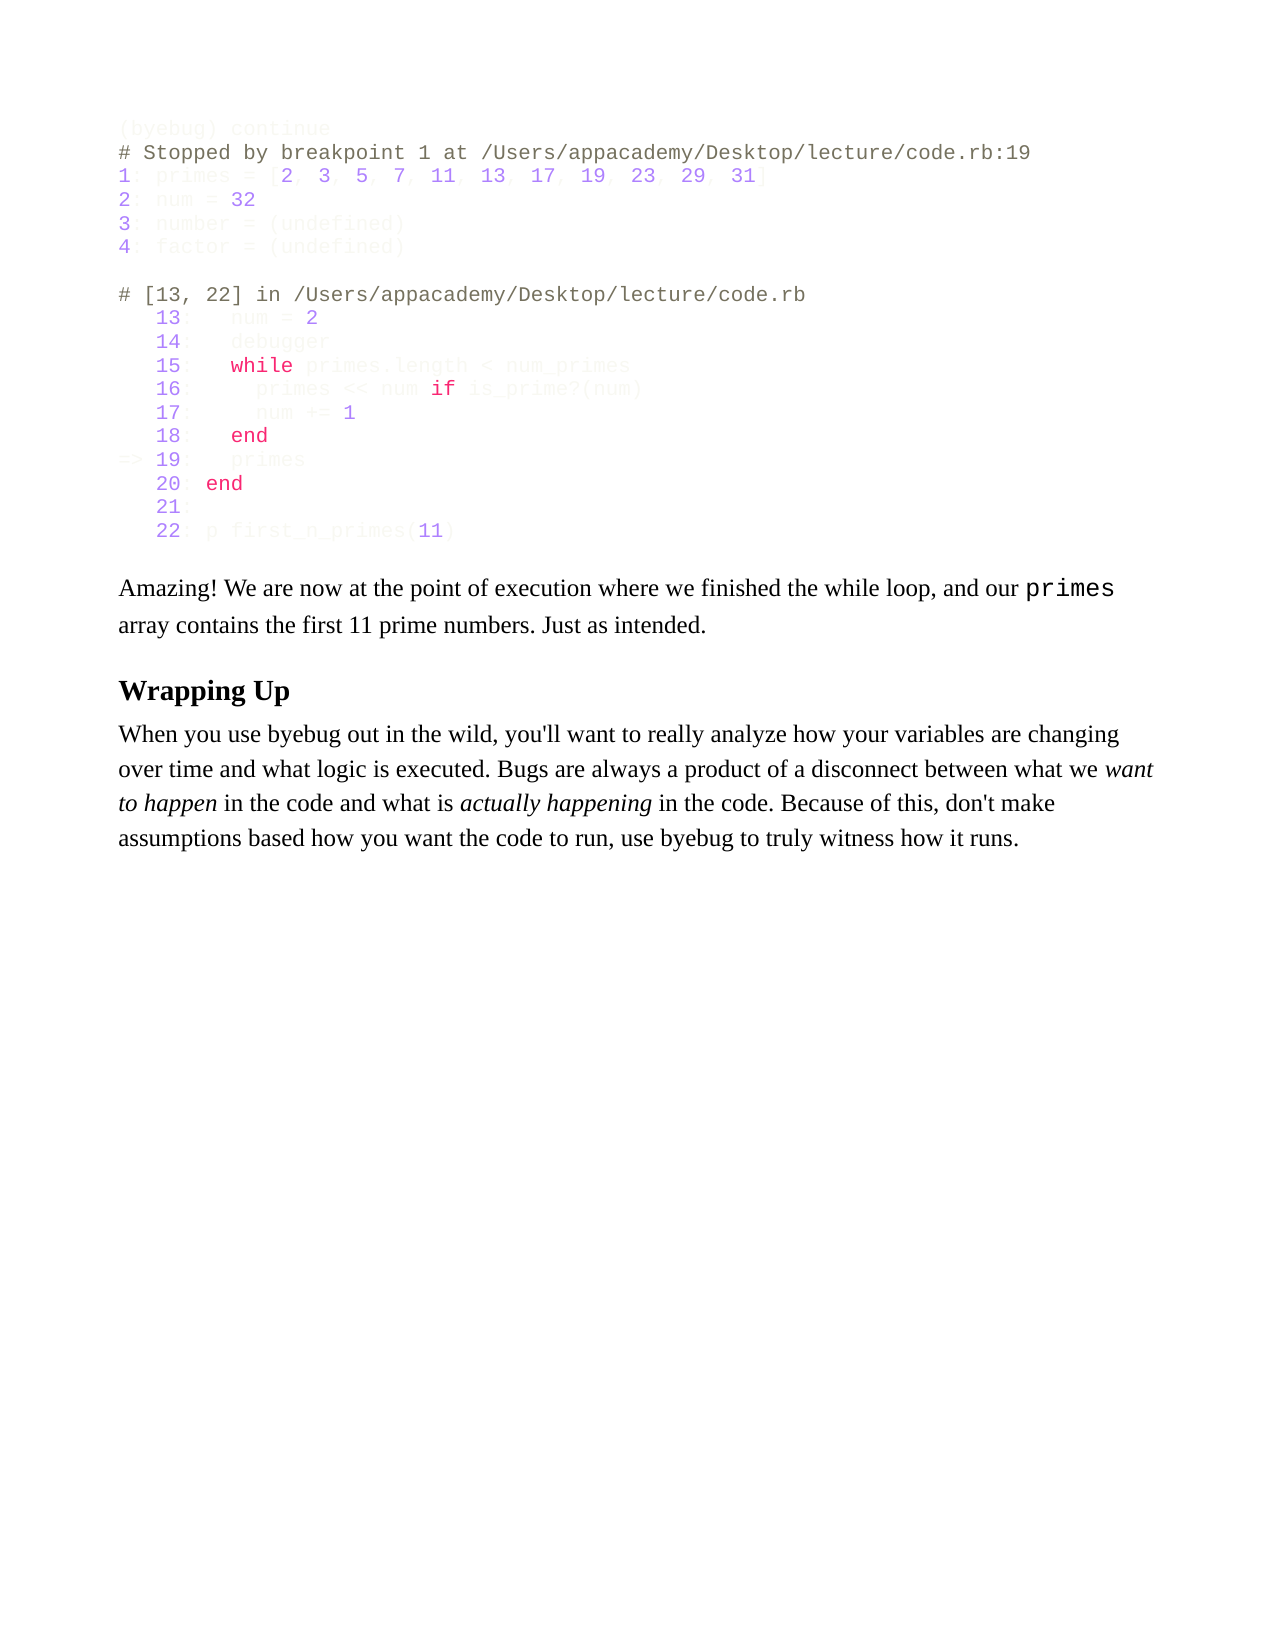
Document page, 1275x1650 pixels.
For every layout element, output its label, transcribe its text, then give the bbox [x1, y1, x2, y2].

subtitle Wrapping Up [118, 673, 1157, 707]
text Amazing! We are now at the point of execution where we finished the while loop, and our primes array contains the first 11 prime numbers. Just as intended. [118, 573, 1157, 638]
text 20: end [118, 473, 1157, 496]
text 21: [118, 496, 1157, 520]
text 17: num += 1 [118, 402, 1157, 426]
text 15: while primes.length < num_primes [118, 354, 1157, 378]
text 16: primes << num if is_prime?(num) [118, 378, 1157, 402]
text 4: factor = (undefined) [118, 236, 1157, 260]
text # [13, 22] in /Users/appacademy/Desktop/lecture/code.rb [118, 284, 1157, 307]
text 13: num = 2 [118, 307, 1157, 331]
text 18: end [118, 426, 1157, 449]
text 3: number = (undefined) [118, 213, 1157, 236]
text 22: p first_n_primes(11) [118, 520, 1157, 544]
text (byebug) continue [118, 118, 1157, 142]
text When you use byebug out in the wild, you'll want to really analyze how your variables are changing over time and what logic is executed. Bugs are always a product of a disconnect between what we want to happen in the code and what is actually happening in the code. Because of this, don't make assumptions based how you want the code to run, use byebug to truly witness how it runs. [118, 719, 1157, 852]
text # Stopped by breakpoint 1 at /Users/appacademy/Desktop/lecture/code.rb:19 [118, 142, 1157, 165]
text 14: debugger [118, 331, 1157, 354]
text => 19: primes [118, 449, 1157, 473]
text 2: num = 32 [118, 189, 1157, 213]
text 1: primes = [2, 3, 5, 7, 11, 13, 17, 19, 23, 29, 31] [118, 165, 1157, 189]
